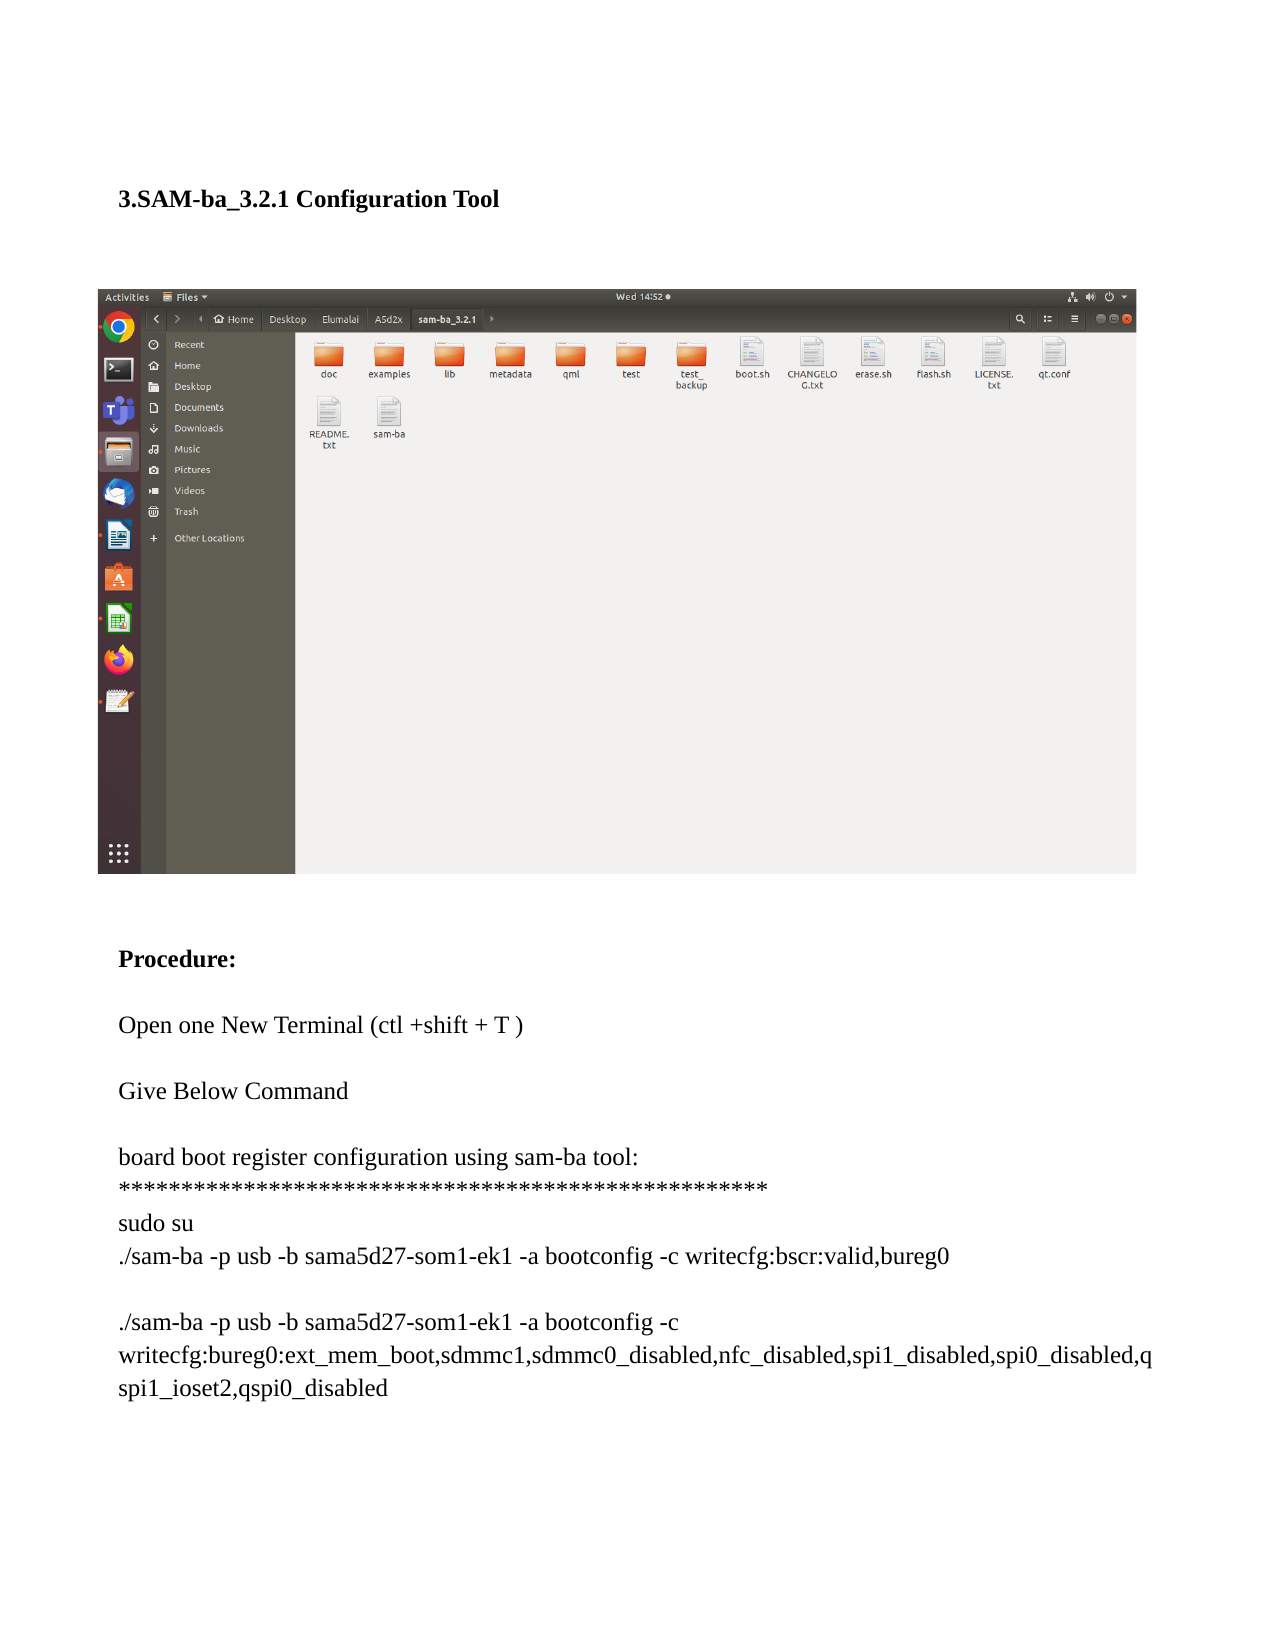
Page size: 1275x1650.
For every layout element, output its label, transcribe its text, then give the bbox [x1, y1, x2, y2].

text **************************************************** [118, 1175, 1157, 1203]
text ./sam-ba -p usb -b sama5d27-som1-ek1 -a bootconfig -c writecfg:bscr:valid,bureg0 [118, 1241, 1157, 1269]
text ./sam-ba -p usb -b sama5d27-som1-ek1 -a bootconfig -c writecfg:bureg0:ext_mem_boot,sdmmc1,sdmmc0_disabled,nfc_disabled,spi1_disabled,spi0_disabled,qspi1_ioset2,qspi0_disabled [118, 1307, 1157, 1402]
text Procedure: [118, 944, 1157, 972]
text board boot register configuration using sam-ba tool: [118, 1142, 1157, 1171]
text sudo su [118, 1208, 1157, 1237]
text 3.SAM-ba_3.2.1 Configuration Tool [118, 184, 1157, 213]
text Open one New Terminal (ctl +shift + T ) [118, 1010, 1157, 1038]
picture [97, 289, 1137, 874]
text Give Below Command [118, 1076, 1157, 1104]
